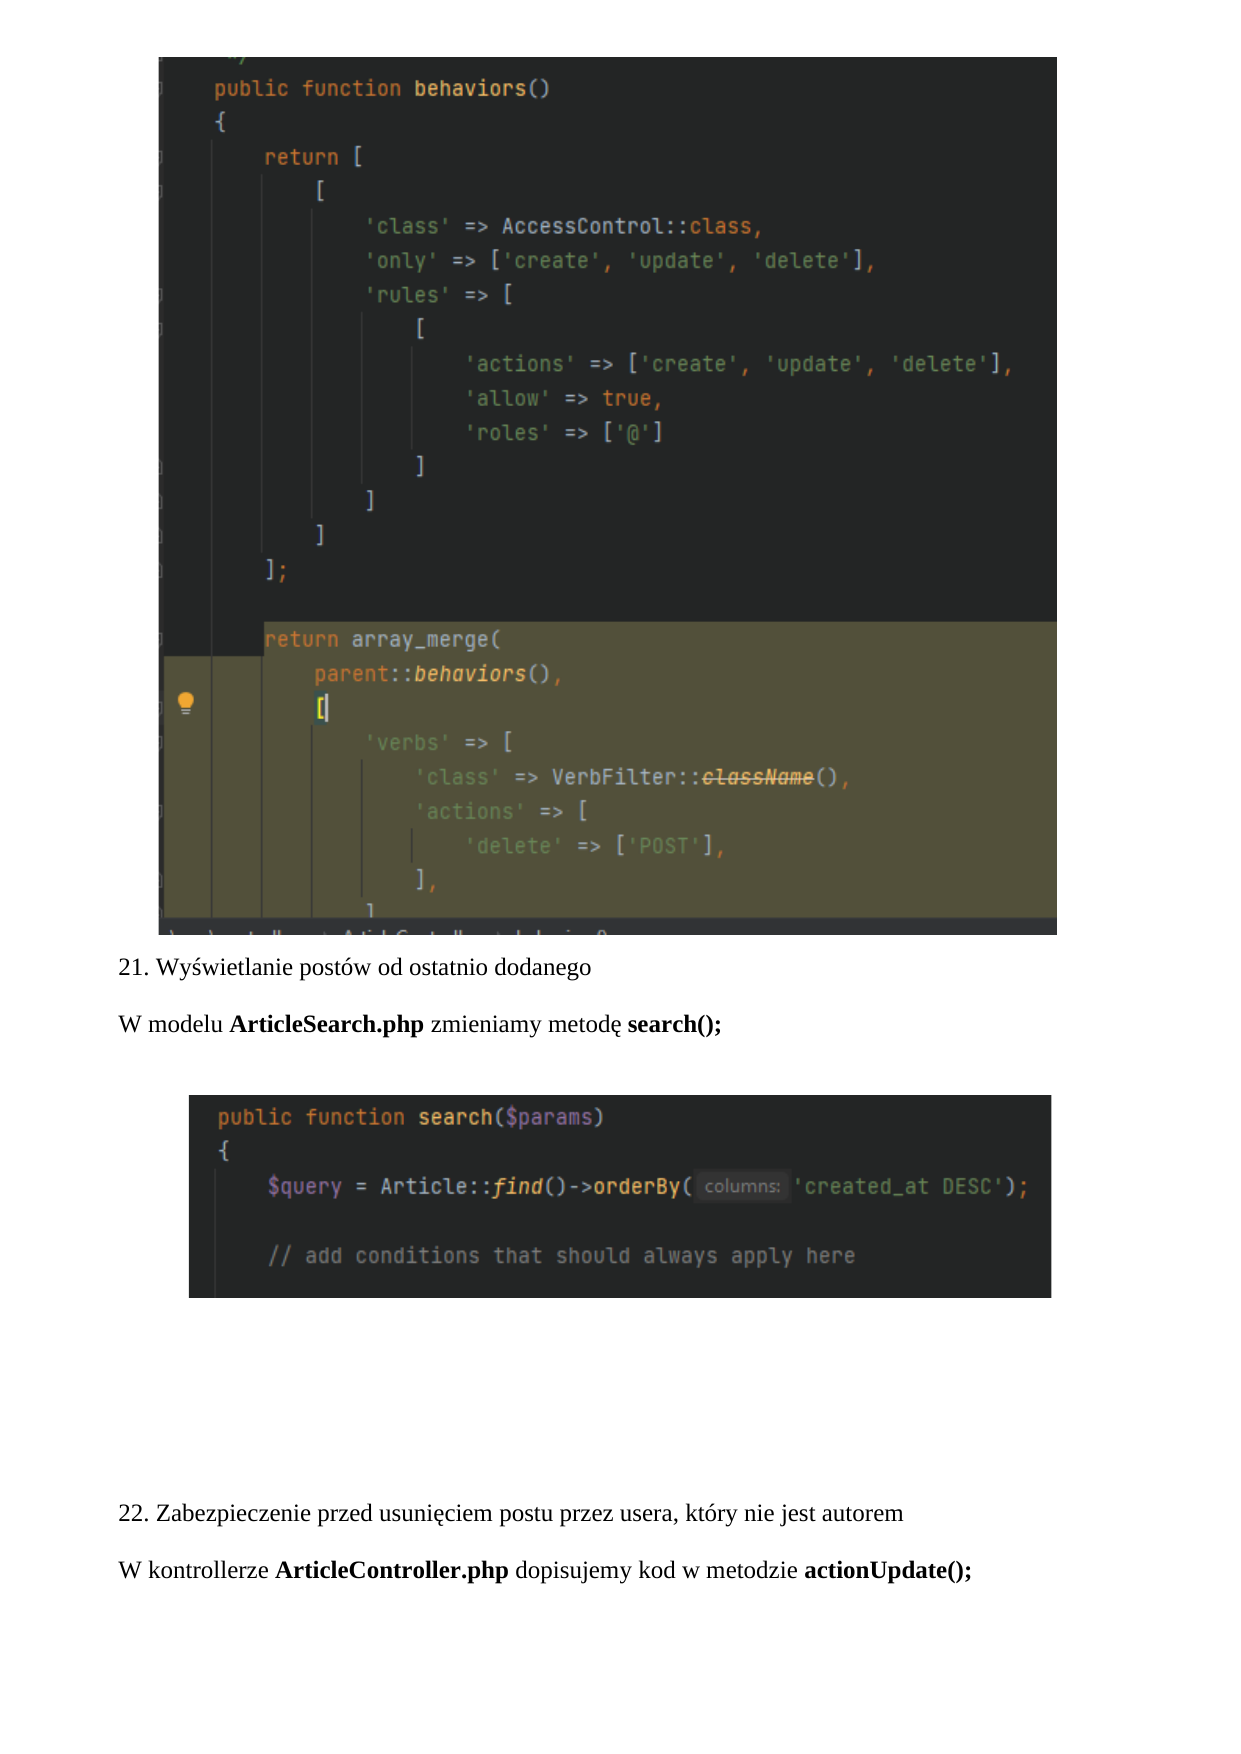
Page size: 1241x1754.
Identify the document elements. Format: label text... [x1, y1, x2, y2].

picture [188, 1095, 1052, 1298]
text W kontrollerze ArticleController.php dopisujemy kod w metodzie actionUpdate(); [118, 1556, 1122, 1584]
text 21. Wyświetlanie postów od ostatnio dodanego [118, 952, 1122, 981]
text 22. Zabezpieczenie przed usunięciem postu przez usera, który nie jest autorem [118, 1498, 1122, 1527]
picture [158, 57, 1057, 935]
text W modelu ArticleSearch.php zmieniamy metodę search(); [118, 1009, 1122, 1038]
